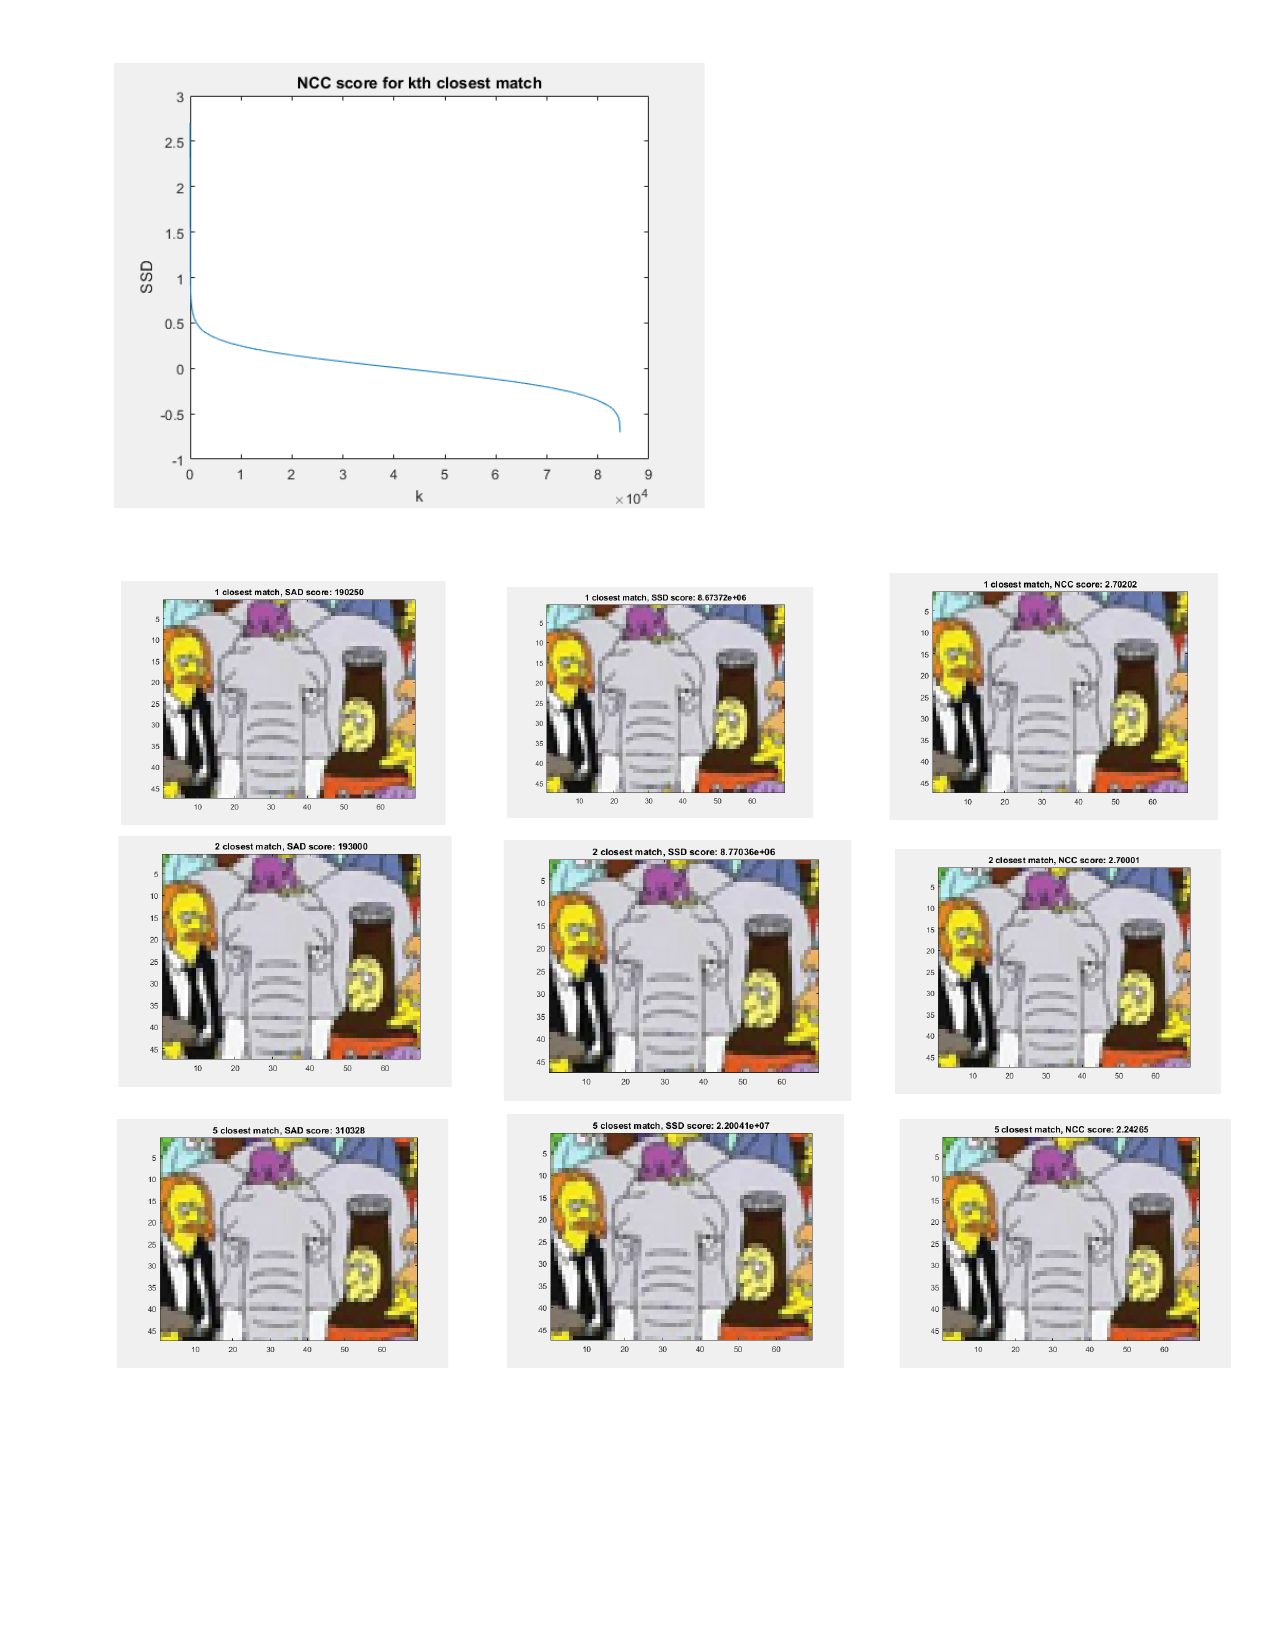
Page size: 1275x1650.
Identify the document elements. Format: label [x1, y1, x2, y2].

picture [113, 63, 705, 508]
picture [889, 573, 1219, 820]
picture [503, 840, 852, 1101]
picture [506, 587, 814, 818]
picture [121, 581, 446, 825]
picture [116, 1119, 449, 1368]
picture [899, 1119, 1231, 1368]
picture [118, 836, 452, 1087]
picture [506, 1114, 844, 1368]
picture [895, 849, 1221, 1094]
